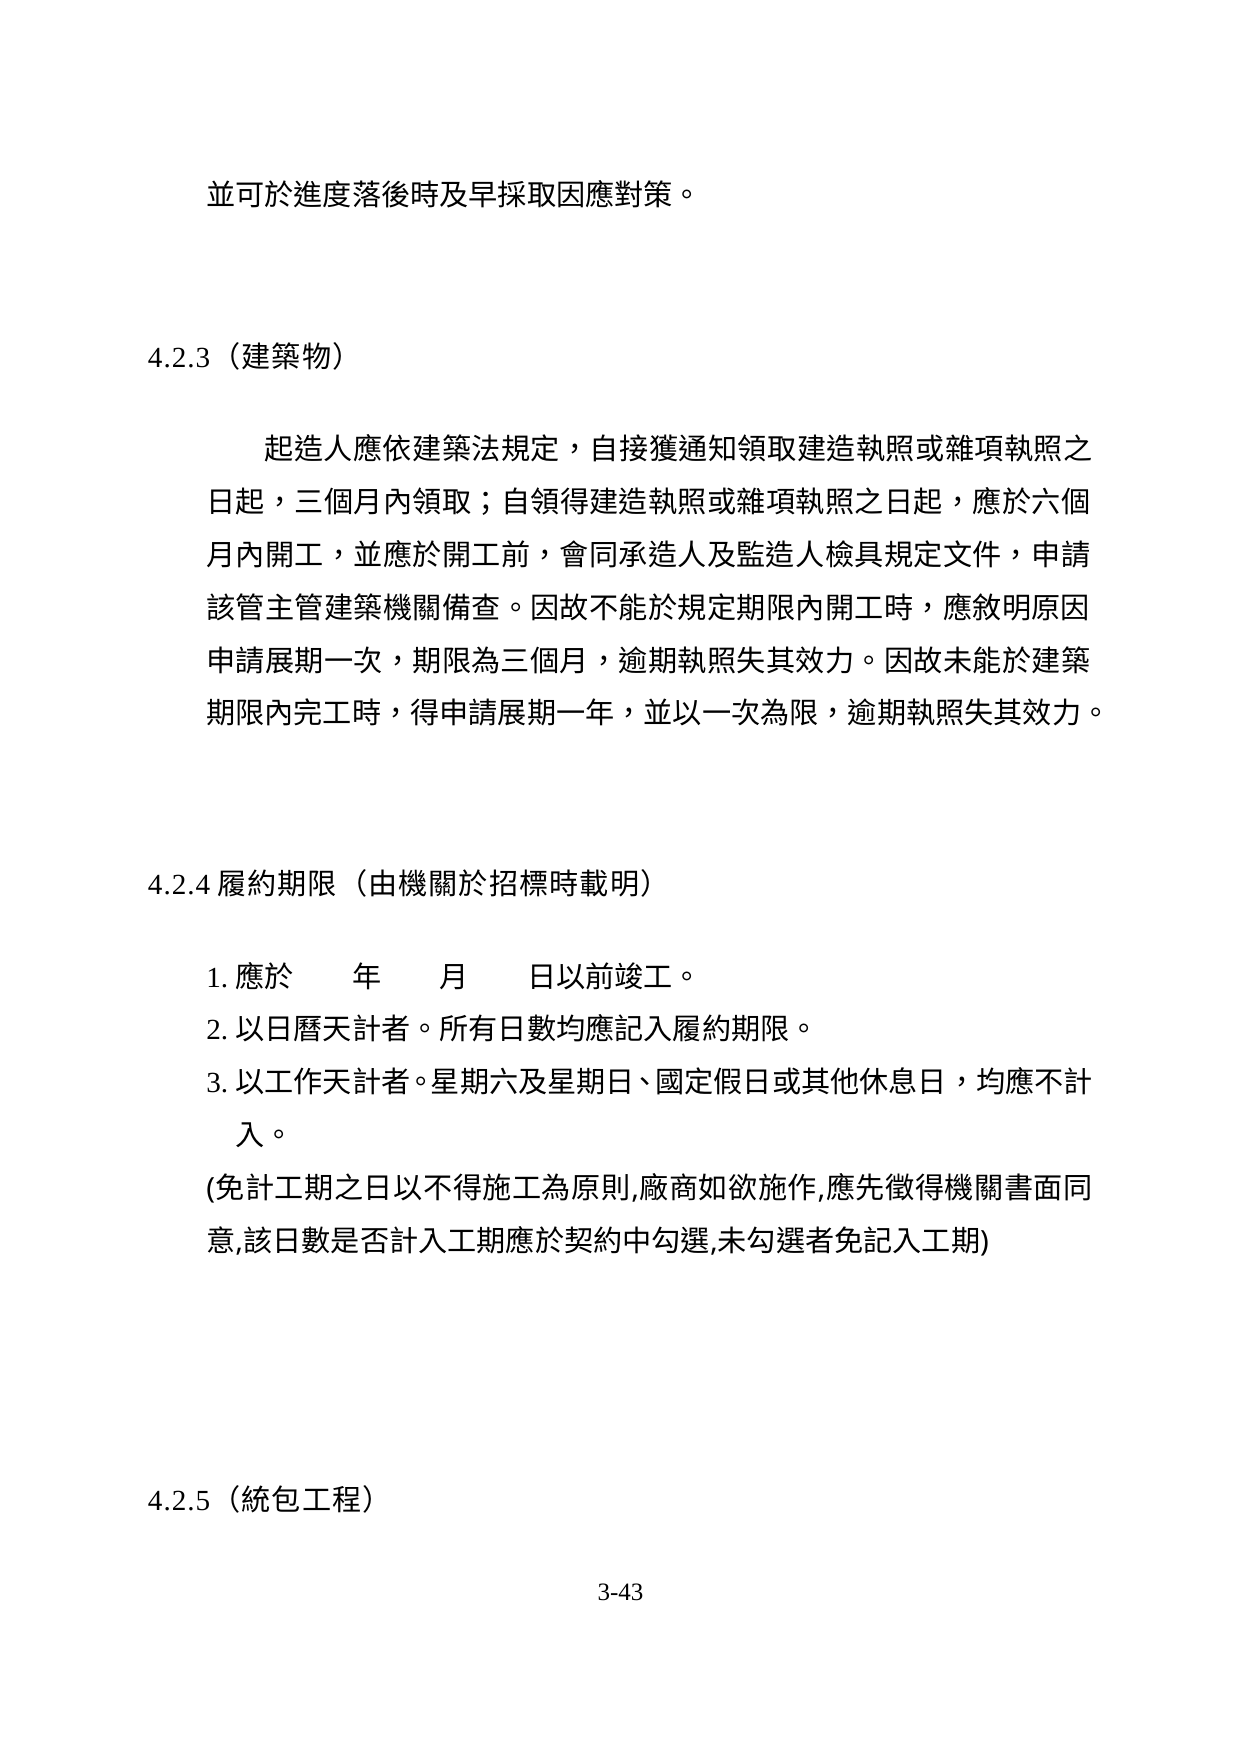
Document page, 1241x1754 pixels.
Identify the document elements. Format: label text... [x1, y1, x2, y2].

text 起造人應依建築法規定，自接獲通知領取建造執照或雜項執照之日起，三個月內領取；自領得建造執照或雜項執照之日起，應於六個月內開工，並應於開工前，會同承造人及監造人檢具規定文件，申請該管主管建築機關備查。因故不能於規定期限內開工時，應敘明原因，申請展期一次，期限為三個月，逾期執照失其效力。因故未能於建築期限內完工時，得申請展期一年，並以一次為限，逾期執照失其效力。 [206, 426, 1092, 732]
text 3. 以工作天計者。星期六及星期日、國定假日或其他休息日，均應不計入。 [206, 1059, 1092, 1154]
text 並可於進度落後時及早採取因應對策。 [206, 172, 1092, 214]
text 1. 應於 年 月 日以前竣工。 [206, 953, 1092, 995]
text 2. 以日曆天計者。所有日數均應記入履約期限。 [206, 1006, 1092, 1048]
subtitle 4.2.5（統包工程） [148, 1477, 1092, 1519]
subtitle 4.2.3（建築物） [148, 333, 1092, 376]
text (免計工期之日以不得施工為原則,廠商如欲施作,應先徵得機關書面同意,該日數是否計入工期應於契約中勾選,未勾選者免記入工期) [206, 1164, 1092, 1260]
subtitle 4.2.4履約期限（由機關於招標時載明） [148, 861, 1092, 903]
